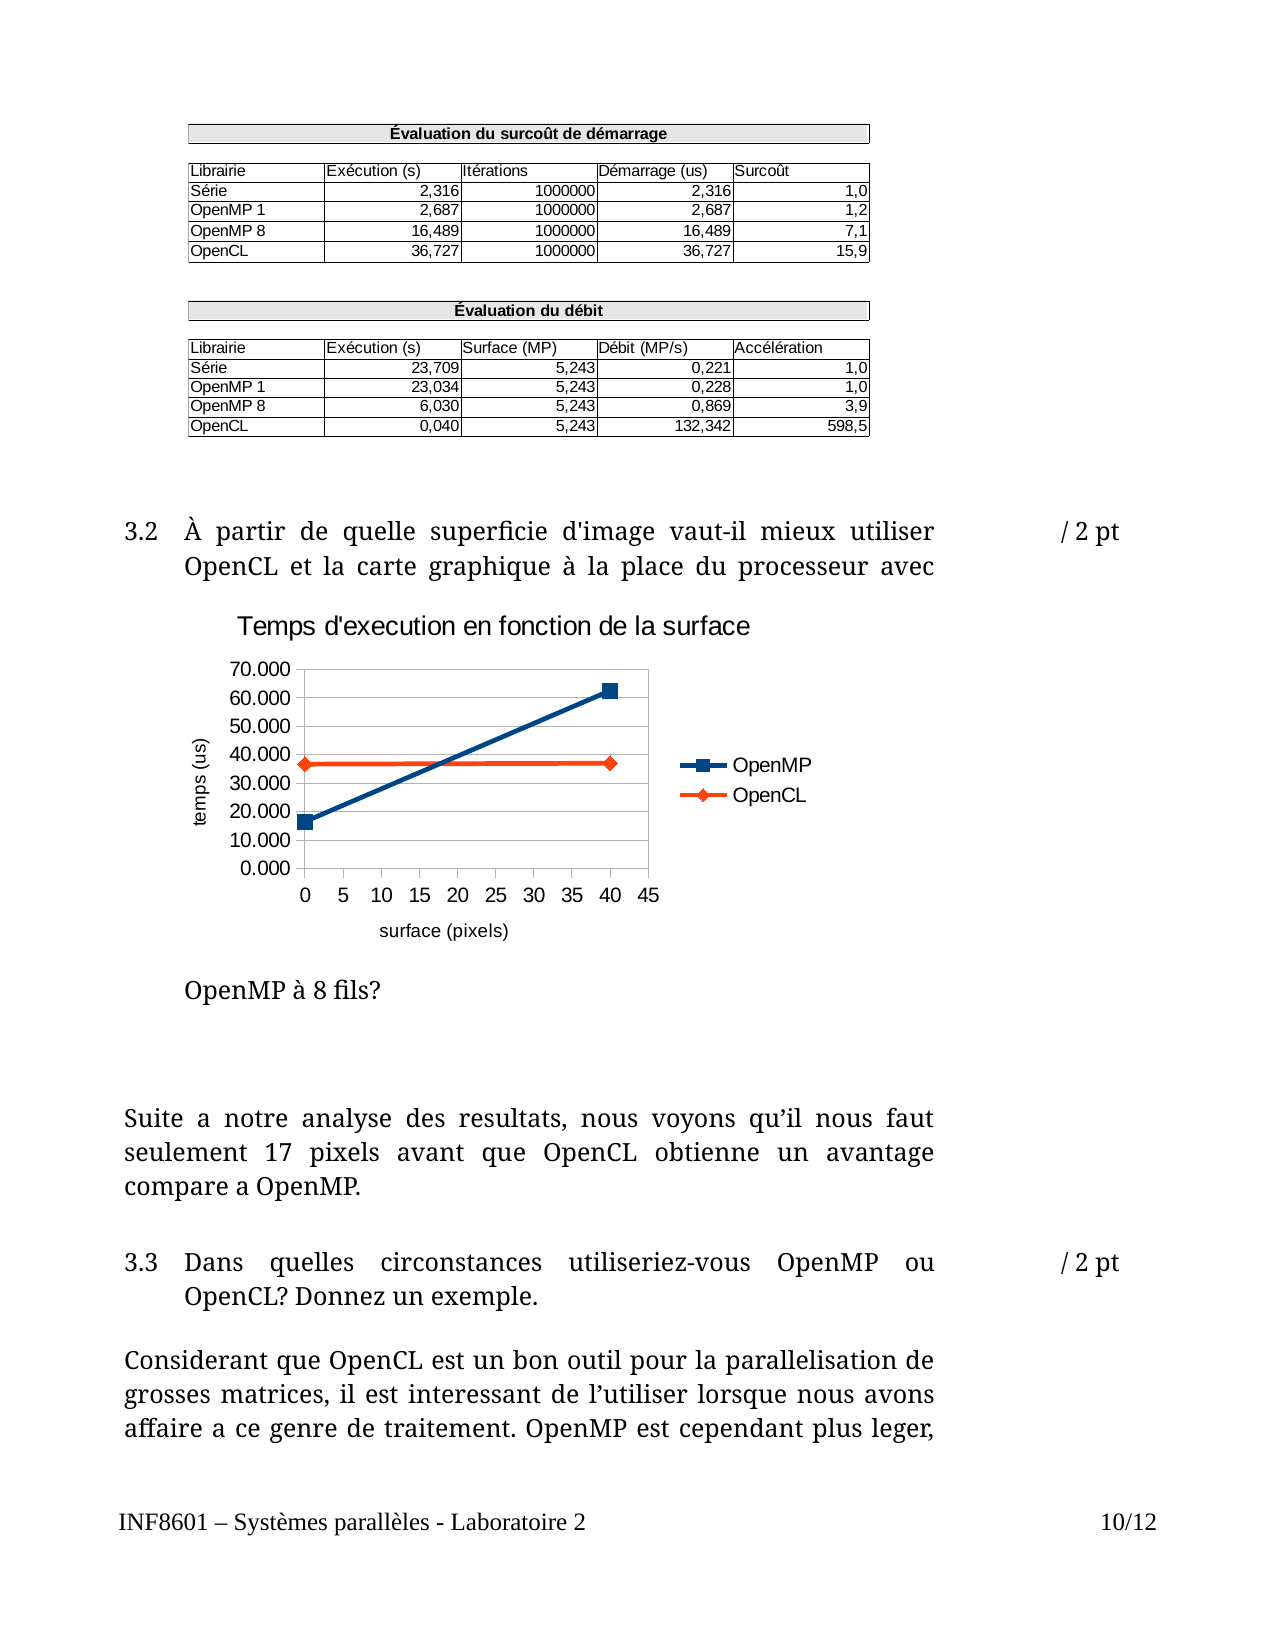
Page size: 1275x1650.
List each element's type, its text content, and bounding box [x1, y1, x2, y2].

table_cell Dans quelles circonstances utiliseriez-vous OpenMP ou OpenCL? Donnez un exemple. Considerant que OpenCL est un bon outil pour la parallelisation de grosses matrices, il est interessant de l’utiliser lorsque nous avons affaire a ce genre de traitement. OpenMP est cependant plus leger, [118, 1224, 941, 1450]
table_cell / 2 pt [1049, 493, 1157, 1224]
table_cell / 2 pt [1049, 1224, 1157, 1450]
table_header Interprétez les résultats obtenus. Remettez le tableur avec vos résultats. On voit que OpenCL est BEAUCOUP plus rapide que ses rivaux, avec une acceleration de 59 850%. Par contre, son temps de demarrage est un peu plus eleve car il faut prendre le temps d’envoyer toutes les valeurs a la carte graphique avant de pouvoir commencer le traitement. [118, 118, 941, 493]
table_cell À partir de quelle superficie d'image vaut-il mieux utiliser OpenCL et la carte graphique à la place du processeur avec OpenMP à 8 fils? Suite a notre analyse des resultats, nous voyons qu’il nous faut seulement 17 pixels avant que OpenCL obtienne un avantage compare a OpenMP. [118, 493, 941, 1224]
table_cell [941, 493, 1049, 1224]
table_header [941, 118, 1049, 493]
table_header [1049, 118, 1157, 493]
table_cell [941, 1224, 1049, 1450]
